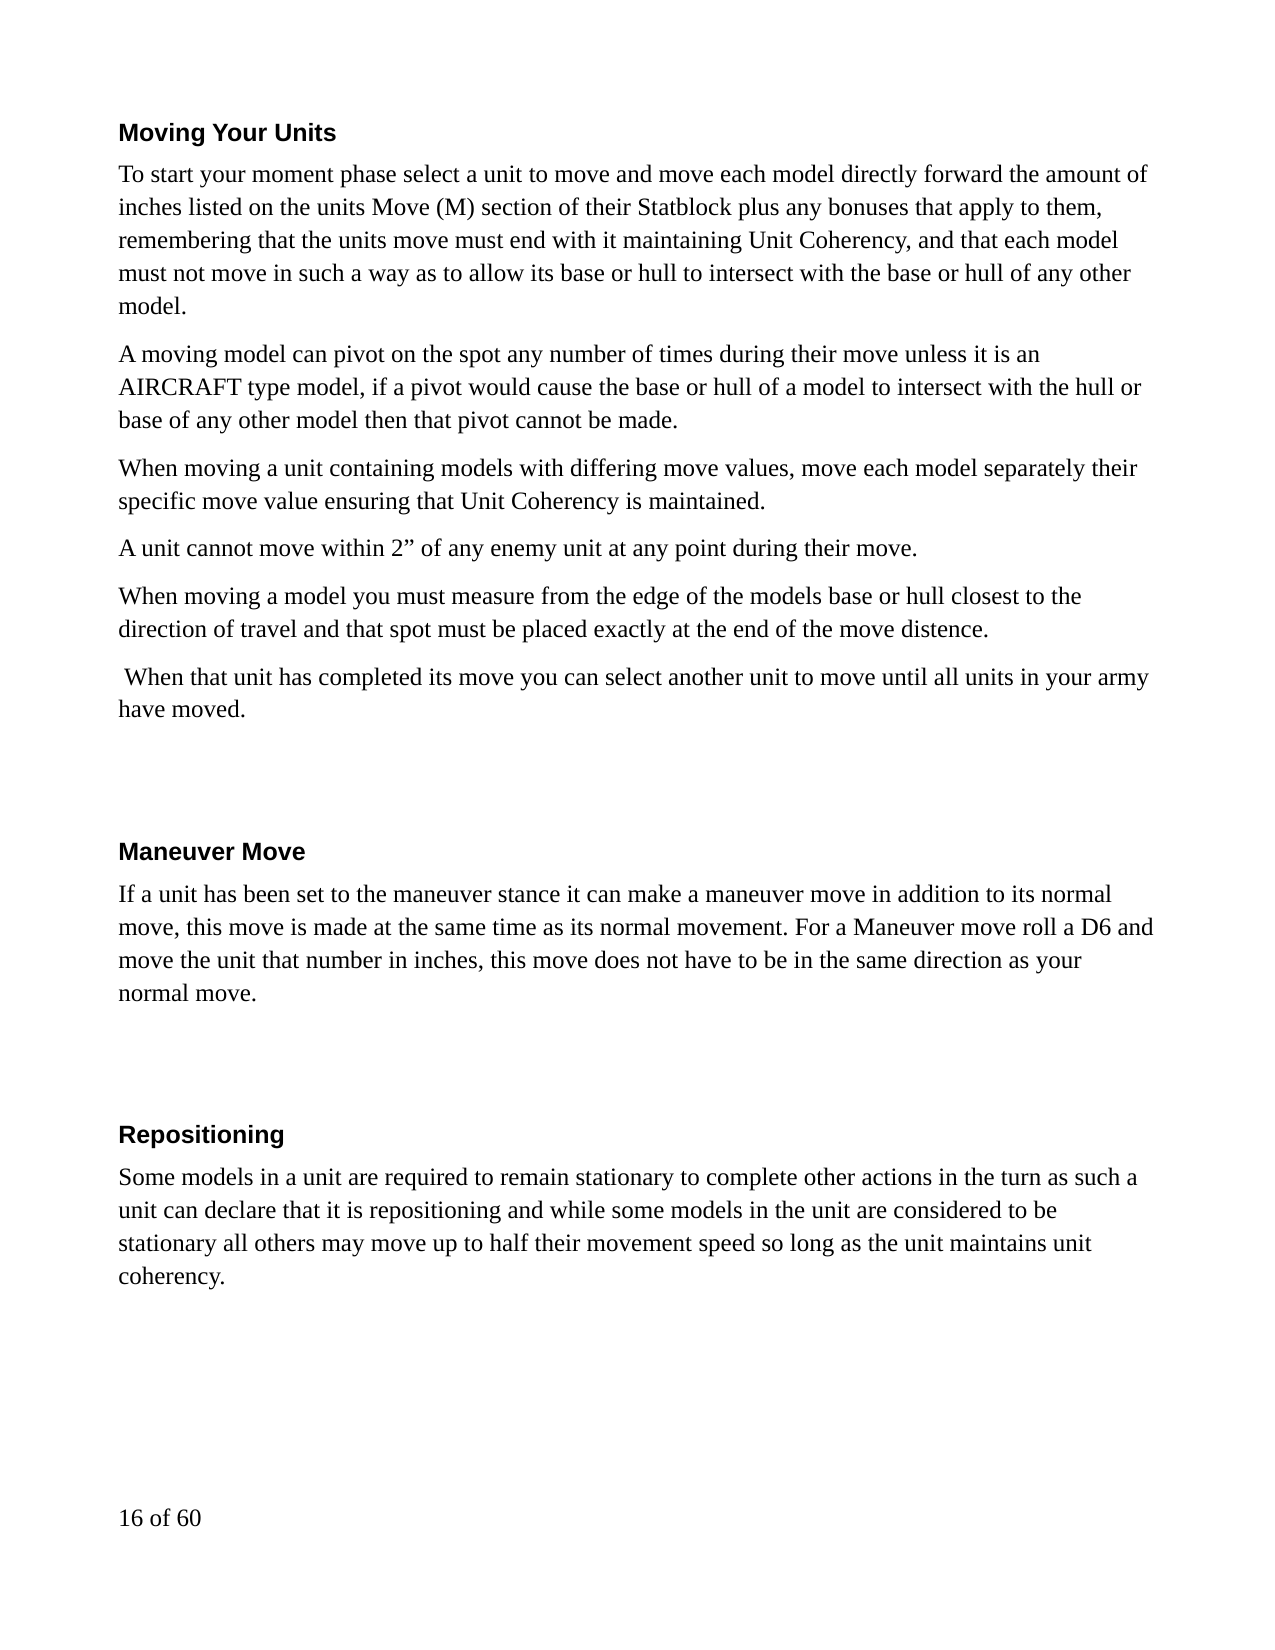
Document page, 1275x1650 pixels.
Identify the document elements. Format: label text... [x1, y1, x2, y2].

subtitle Maneuver Move [118, 837, 1157, 866]
text To start your moment phase select a unit to move and move each model directly forward the amount of inches listed on the units Move (M) section of their Statblock plus any bonuses that apply to them, remembering that the units move must end with it maintaining Unit Coherency, and that each model must not move in such a way as to allow its base or hull to intersect with the base or hull of any other model. [118, 159, 1157, 320]
text A moving model can pivot on the spot any number of times during their move unless it is an AIRCRAFT type model, if a pivot would cause the base or hull of a model to intersect with the hull or base of any other model then that pivot cannot be made. [118, 339, 1157, 434]
text If a unit has been set to the maneuver stance it can make a maneuver move in addition to its normal move, this move is made at the same time as its normal movement. For a Maneuver move roll a D6 and move the unit that number in inches, this move does not have to be in the same direction as your normal move. [118, 879, 1157, 1006]
subtitle Moving Your Units [118, 118, 1157, 147]
text When moving a model you must measure from the edge of the models base or hull closest to the direction of travel and that spot must be placed exactly at the end of the move distence. [118, 581, 1157, 643]
subtitle Repositioning [118, 1121, 1157, 1149]
text A unit cannot move within 2” of any enemy unit at any point during their move. [118, 533, 1157, 562]
text Some models in a unit are required to remain stationary to complete other actions in the turn as such a unit can declare that it is repositioning and while some models in the unit are considered to be stationary all others may move up to half their movement speed so long as the unit maintains unit coherency. [118, 1162, 1157, 1289]
text When that unit has completed its move you can select another unit to move until all units in your army have moved. [118, 662, 1157, 723]
text When moving a unit containing models with differing move values, move each model separately their specific move value ensuring that Unit Coherency is maintained. [118, 453, 1157, 514]
